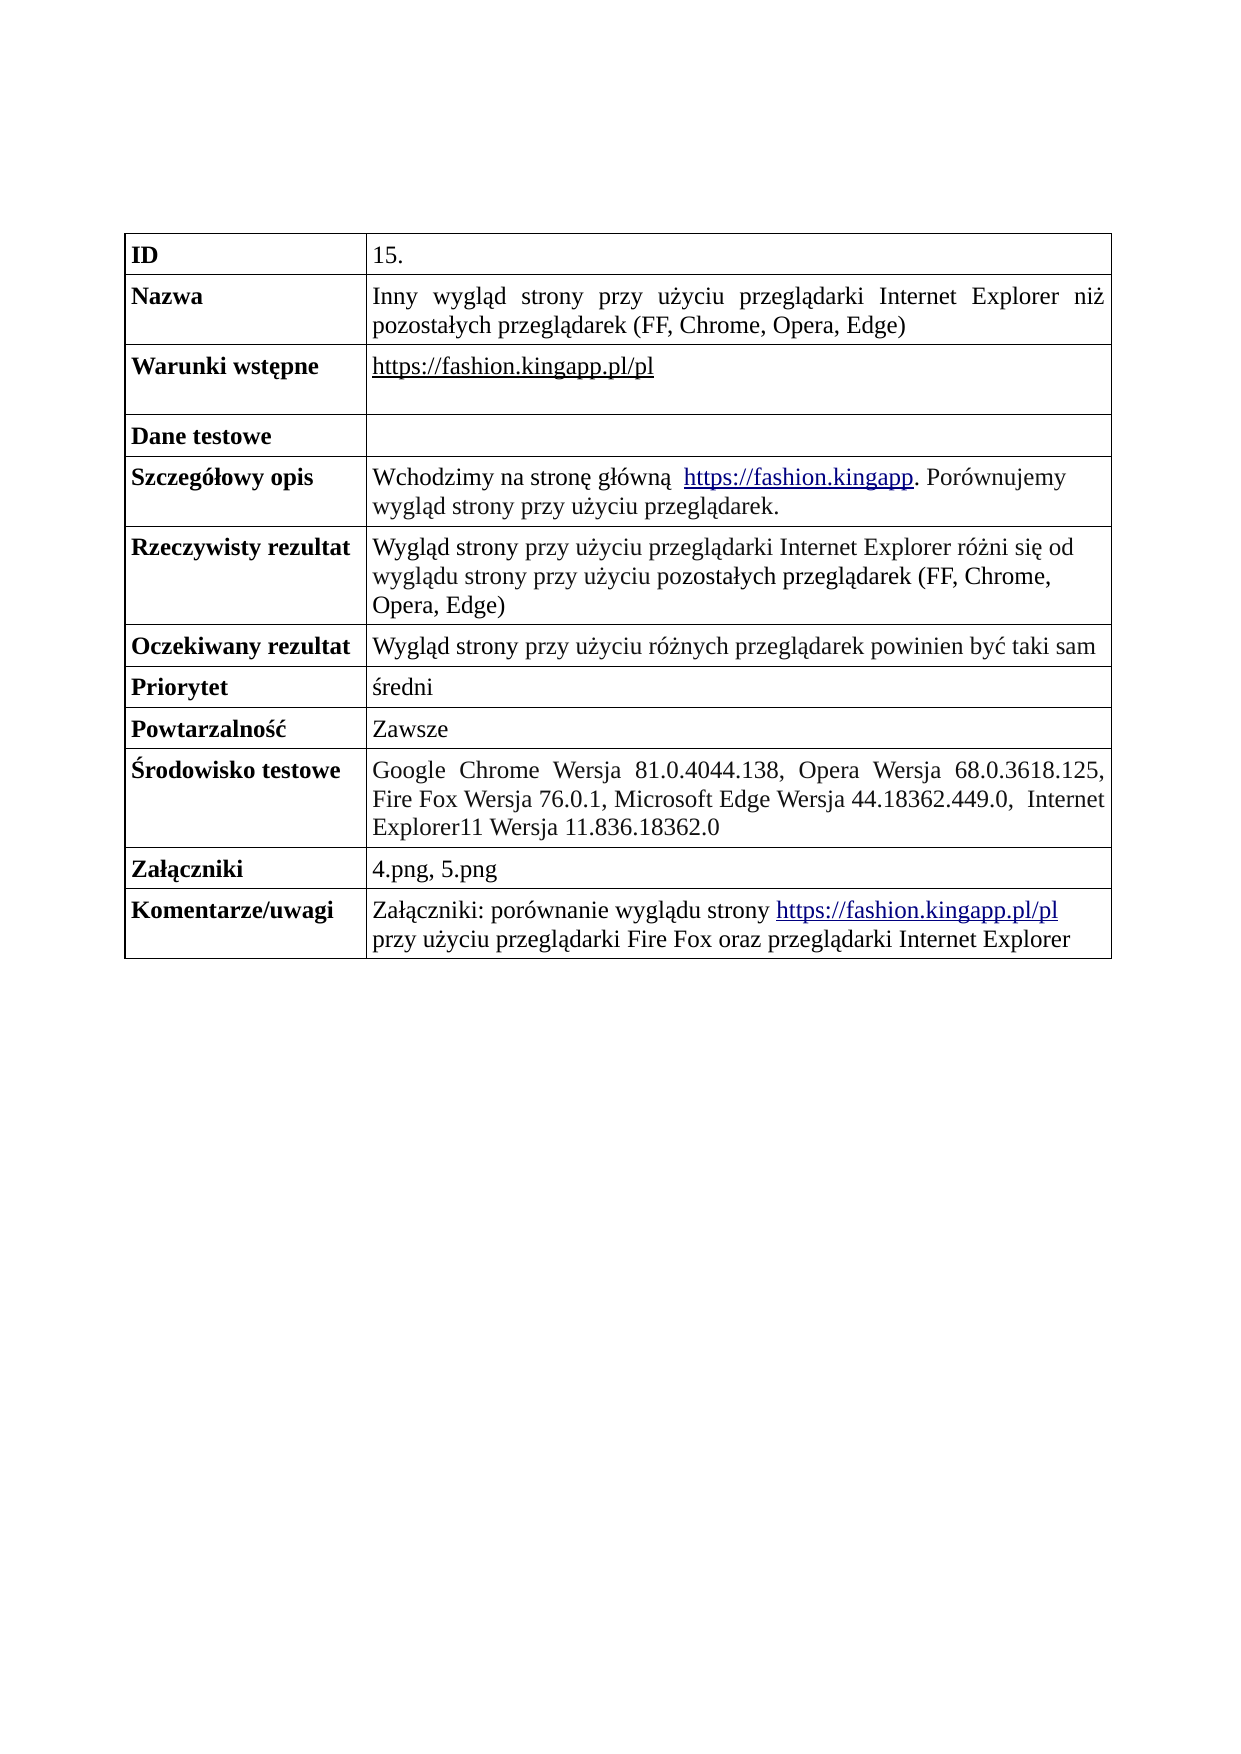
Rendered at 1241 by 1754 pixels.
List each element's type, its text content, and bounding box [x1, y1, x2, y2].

table_cell [367, 415, 1111, 456]
table_cell Środowisko testowe [126, 749, 366, 847]
table_cell Rzeczywisty rezultat [126, 527, 366, 624]
table_header 15. [367, 234, 1111, 274]
table_cell Szczegółowy opis [126, 457, 366, 526]
table_cell Załączniki: porównanie wyglądu strony https://fashion.kingapp.pl/pl przy użyciu przeglądarki Fire Fox oraz przeglądarki Internet Explorer [367, 889, 1111, 958]
table_cell Oczekiwany rezultat [126, 625, 366, 666]
table_cell Załączniki [126, 848, 366, 888]
table_cell Zawsze [367, 708, 1111, 748]
table_cell Google Chrome Wersja 81.0.4044.138, Opera Wersja 68.0.3618.125, Fire Fox Wersja 76.0.1, Microsoft Edge Wersja 44.18362.449.0, Internet Explorer11 Wersja 11.836.18362.0 [367, 749, 1111, 847]
table_cell Warunki wstępne [126, 345, 366, 414]
table_cell https://fashion.kingapp.pl/pl [367, 345, 1111, 414]
table_header ID [126, 234, 366, 274]
table_cell Wygląd strony przy użyciu przeglądarki Internet Explorer różni się od wyglądu strony przy użyciu pozostałych przeglądarek (FF, Chrome, Opera, Edge) [367, 527, 1111, 624]
table_cell Wchodzimy na stronę główną https://fashion.kingapp. Porównujemy wygląd strony przy użyciu przeglądarek. [367, 457, 1111, 526]
table_cell Powtarzalność [126, 708, 366, 748]
table_cell Komentarze/uwagi [126, 889, 366, 958]
table_cell średni [367, 667, 1111, 707]
table_cell Wygląd strony przy użyciu różnych przeglądarek powinien być taki sam [367, 625, 1111, 666]
table_cell Nazwa [126, 275, 366, 344]
table_cell Priorytet [126, 667, 366, 707]
table_cell Dane testowe [126, 415, 366, 456]
table_cell Inny wygląd strony przy użyciu przeglądarki Internet Explorer niż pozostałych przeglądarek (FF, Chrome, Opera, Edge) [367, 275, 1111, 344]
table_cell 4.png, 5.png [367, 848, 1111, 888]
